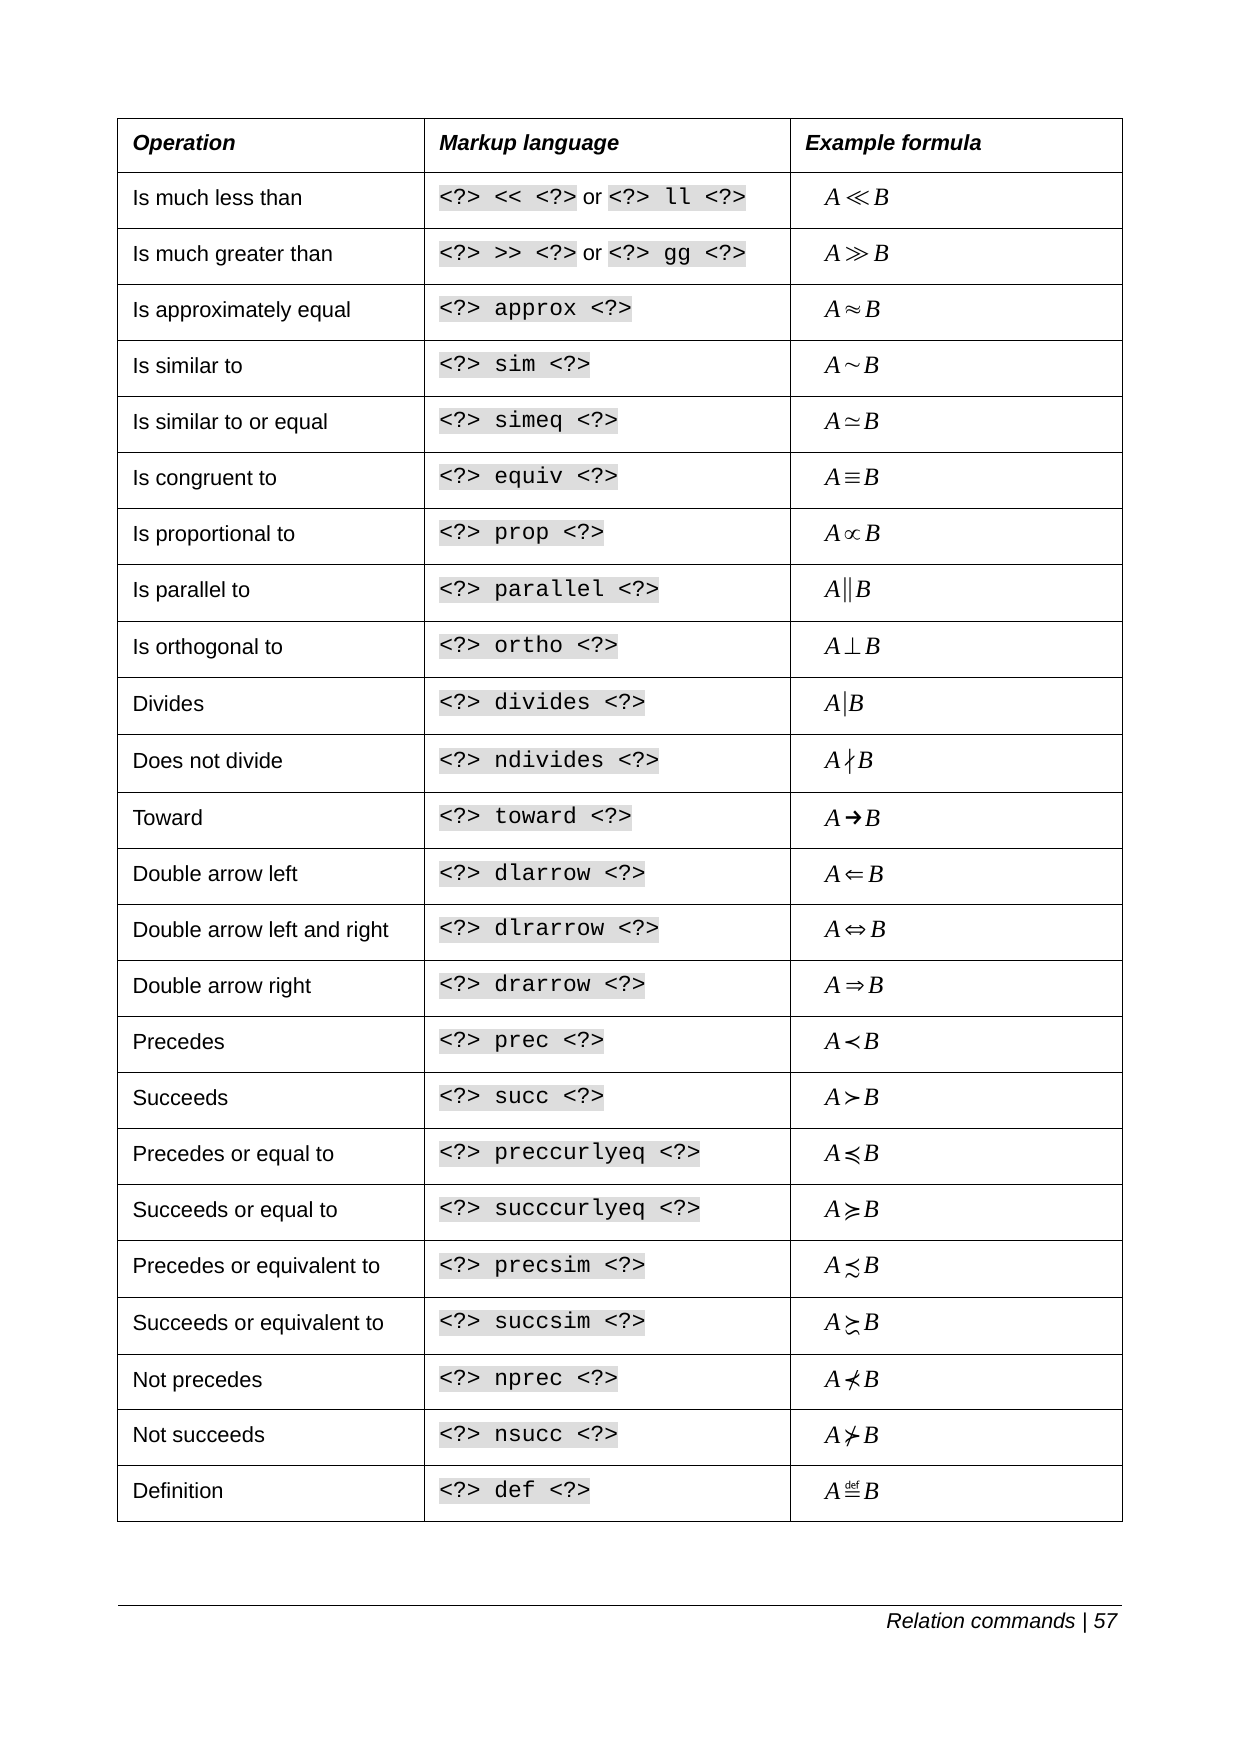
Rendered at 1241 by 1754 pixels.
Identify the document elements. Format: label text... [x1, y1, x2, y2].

table_cell [791, 453, 1122, 508]
table_cell Double arrow right [118, 961, 424, 1016]
table_cell [791, 1129, 1122, 1184]
table_cell [791, 1185, 1122, 1240]
table_cell <?> succcurlyeq <?> [425, 1185, 790, 1240]
table_cell [791, 793, 1122, 848]
table_cell Is orthogonal to [118, 622, 424, 677]
table_cell <?> simeq <?> [425, 397, 790, 452]
table_header Markup language [425, 119, 790, 172]
table_cell <?> nsucc <?> [425, 1410, 790, 1465]
table_cell [791, 509, 1122, 564]
table_cell [791, 1466, 1122, 1521]
table_cell Is much less than [118, 173, 424, 228]
table_cell [791, 735, 1122, 792]
table_cell [791, 285, 1122, 339]
table_cell Precedes or equal to [118, 1129, 424, 1184]
table_cell Definition [118, 1466, 424, 1521]
table_cell Is similar to or equal [118, 397, 424, 452]
table_cell [791, 1355, 1122, 1409]
table_cell [791, 1241, 1122, 1297]
table_cell <?> dlarrow <?> [425, 849, 790, 904]
table_cell <?> preccurlyeq <?> [425, 1129, 790, 1184]
table_cell <?> def <?> [425, 1466, 790, 1521]
table_header Example formula [791, 119, 1122, 172]
table_cell <?> toward <?> [425, 793, 790, 848]
table_cell [791, 173, 1122, 228]
table_cell [791, 341, 1122, 396]
table_cell Succeeds [118, 1073, 424, 1128]
table_cell <?> << <?> or <?> ll <?> [425, 173, 790, 228]
table_cell [791, 1298, 1122, 1353]
table_cell <?> drarrow <?> [425, 961, 790, 1016]
table_cell Precedes or equivalent to [118, 1241, 424, 1297]
table_cell Not precedes [118, 1355, 424, 1409]
table_cell <?> ndivides <?> [425, 735, 790, 792]
table_cell <?> equiv <?> [425, 453, 790, 508]
table_cell [791, 397, 1122, 452]
table_cell <?> divides <?> [425, 678, 790, 734]
table_cell [791, 1017, 1122, 1072]
table_cell <?> parallel <?> [425, 565, 790, 621]
table_cell [791, 1073, 1122, 1128]
table_cell [791, 565, 1122, 621]
table_cell Double arrow left and right [118, 905, 424, 960]
table_cell <?> sim <?> [425, 341, 790, 396]
table_cell Succeeds or equivalent to [118, 1298, 424, 1353]
table_cell <?> approx <?> [425, 285, 790, 339]
table_cell <?> prop <?> [425, 509, 790, 564]
table_cell Is approximately equal [118, 285, 424, 339]
table_cell Double arrow left [118, 849, 424, 904]
table_cell [791, 961, 1122, 1016]
table_cell Is parallel to [118, 565, 424, 621]
table_cell Divides [118, 678, 424, 734]
table_cell <?> prec <?> [425, 1017, 790, 1072]
table_cell [791, 849, 1122, 904]
table_cell <?> precsim <?> [425, 1241, 790, 1297]
table_cell [791, 905, 1122, 960]
table_header Operation [118, 119, 424, 172]
table_cell Does not divide [118, 735, 424, 792]
table_cell [791, 622, 1122, 677]
table_cell <?> succ <?> [425, 1073, 790, 1128]
table_cell <?> ortho <?> [425, 622, 790, 677]
table_cell Is much greater than [118, 229, 424, 283]
table_cell Is proportional to [118, 509, 424, 564]
table_cell <?> succsim <?> [425, 1298, 790, 1353]
table_cell Precedes [118, 1017, 424, 1072]
table_cell [791, 1410, 1122, 1465]
table_cell <?> >> <?> or <?> gg <?> [425, 229, 790, 283]
table_cell Succeeds or equal to [118, 1185, 424, 1240]
table_cell Is similar to [118, 341, 424, 396]
table_cell [791, 229, 1122, 283]
table_cell Not succeeds [118, 1410, 424, 1465]
table_cell Is congruent to [118, 453, 424, 508]
table_cell [791, 678, 1122, 734]
table_cell <?> nprec <?> [425, 1355, 790, 1409]
table_cell Toward [118, 793, 424, 848]
table_cell <?> dlrarrow <?> [425, 905, 790, 960]
